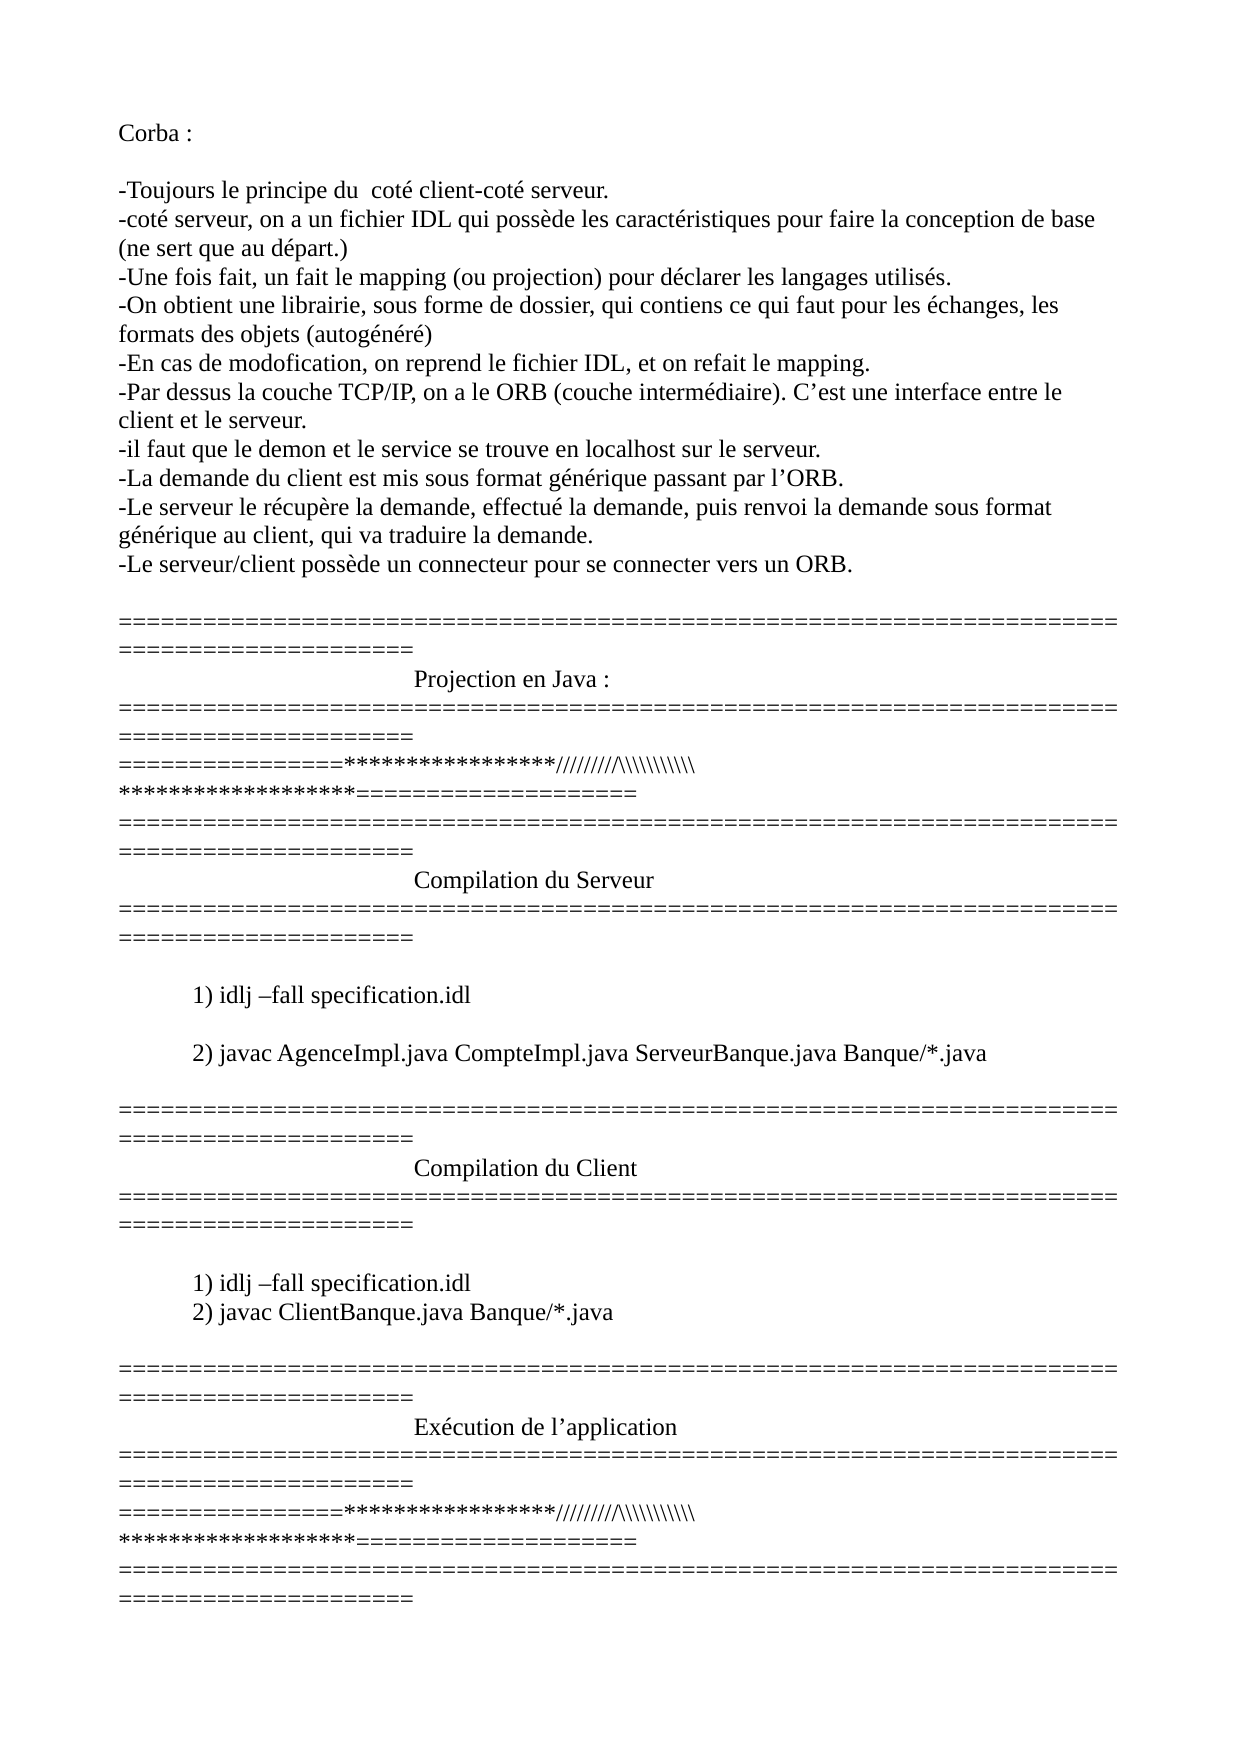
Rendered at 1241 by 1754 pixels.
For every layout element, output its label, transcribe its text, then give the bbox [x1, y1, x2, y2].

text ================*****************/////////\\\\\\\\\\\*******************==================== [118, 751, 1122, 808]
text Compilation du Serveur [118, 866, 1122, 894]
text -Toujours le principe du coté client-coté serveur. [118, 176, 1122, 204]
text Projection en Java : [118, 664, 1122, 693]
text ============================================================================================ [118, 693, 1122, 751]
text ============================================================================================ [118, 1182, 1122, 1239]
text -Une fois fait, un fait le mapping (ou projection) pour déclarer les langages utilisés. [118, 262, 1122, 291]
text Corba : [118, 118, 1122, 147]
text -il faut que le demon et le service se trouve en localhost sur le serveur. [118, 434, 1122, 463]
text -Le serveur/client possède un connecteur pour se connecter vers un ORB. [118, 549, 1122, 578]
text ============================================================================================ [118, 1441, 1122, 1498]
text Exécution de l’application [118, 1412, 1122, 1441]
text 2) javac ClientBanque.java Banque/*.java [118, 1297, 1122, 1326]
text -Le serveur le récupère la demande, effectué la demande, puis renvoi la demande sous format générique au client, qui va traduire la demande. [118, 492, 1122, 549]
text 1) idlj –fall specification.idl [118, 1268, 1122, 1297]
text -coté serveur, on a un fichier IDL qui possède les caractéristiques pour faire la conception de base (ne sert que au départ.) [118, 204, 1122, 262]
text 2) javac AgenceImpl.java CompteImpl.java ServeurBanque.java Banque/*.java [118, 1038, 1122, 1067]
text ============================================================================================ [118, 1096, 1122, 1153]
text ============================================================================================ [118, 1556, 1122, 1613]
text ============================================================================================ [118, 607, 1122, 664]
text -En cas de modofication, on reprend le fichier IDL, et on refait le mapping. [118, 348, 1122, 377]
text ============================================================================================ [118, 808, 1122, 866]
text 1) idlj –fall specification.idl [118, 981, 1122, 1009]
text -La demande du client est mis sous format générique passant par l’ORB. [118, 463, 1122, 492]
text ============================================================================================ [118, 1354, 1122, 1412]
text ================*****************/////////\\\\\\\\\\\*******************==================== [118, 1498, 1122, 1556]
text Compilation du Client [118, 1153, 1122, 1182]
text ============================================================================================ [118, 894, 1122, 952]
text -Par dessus la couche TCP/IP, on a le ORB (couche intermédiaire). C’est une interface entre le client et le serveur. [118, 377, 1122, 434]
text -On obtient une librairie, sous forme de dossier, qui contiens ce qui faut pour les échanges, les formats des objets (autogénéré) [118, 291, 1122, 348]
